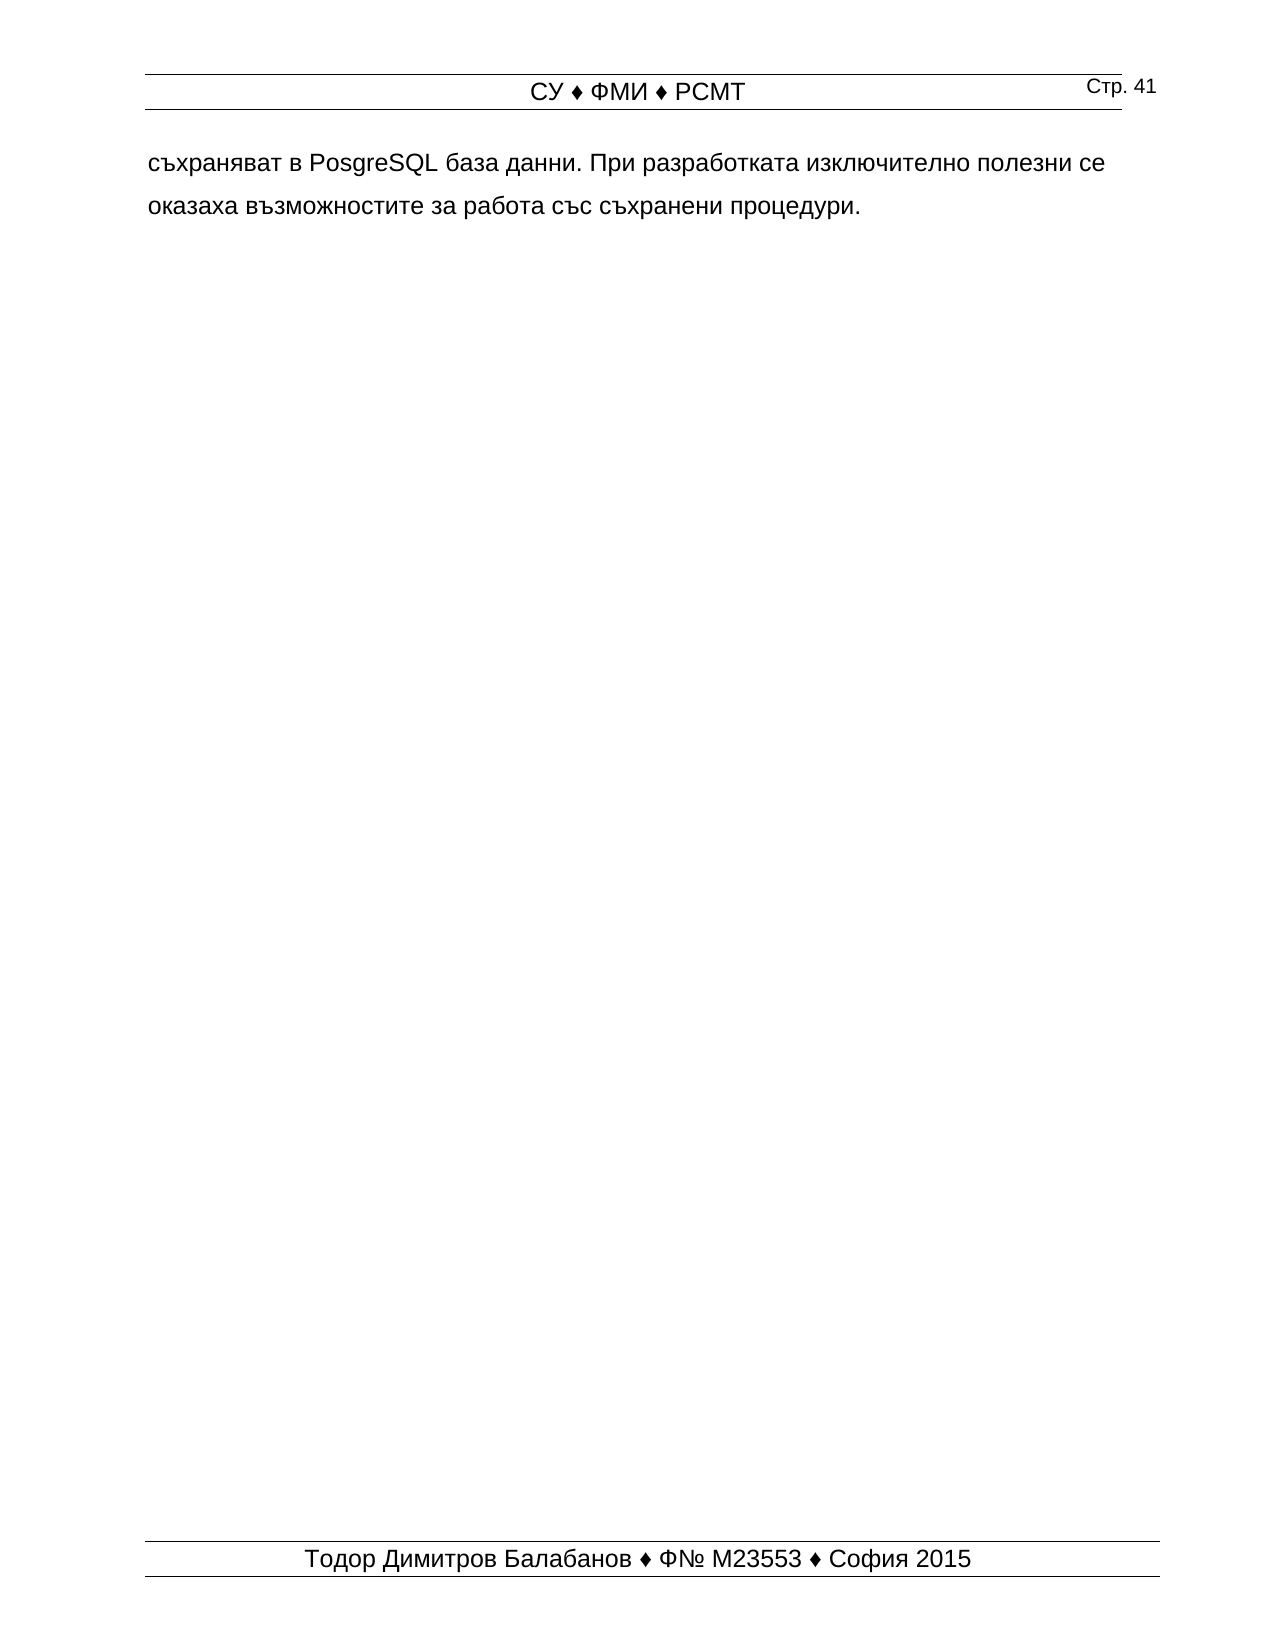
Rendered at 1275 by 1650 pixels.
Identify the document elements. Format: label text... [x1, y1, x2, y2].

text съхраняват в PosgreSQL база данни. При разработката изключително полезни се оказаха възможностите за работа със съхранени процедури. [148, 148, 1157, 219]
